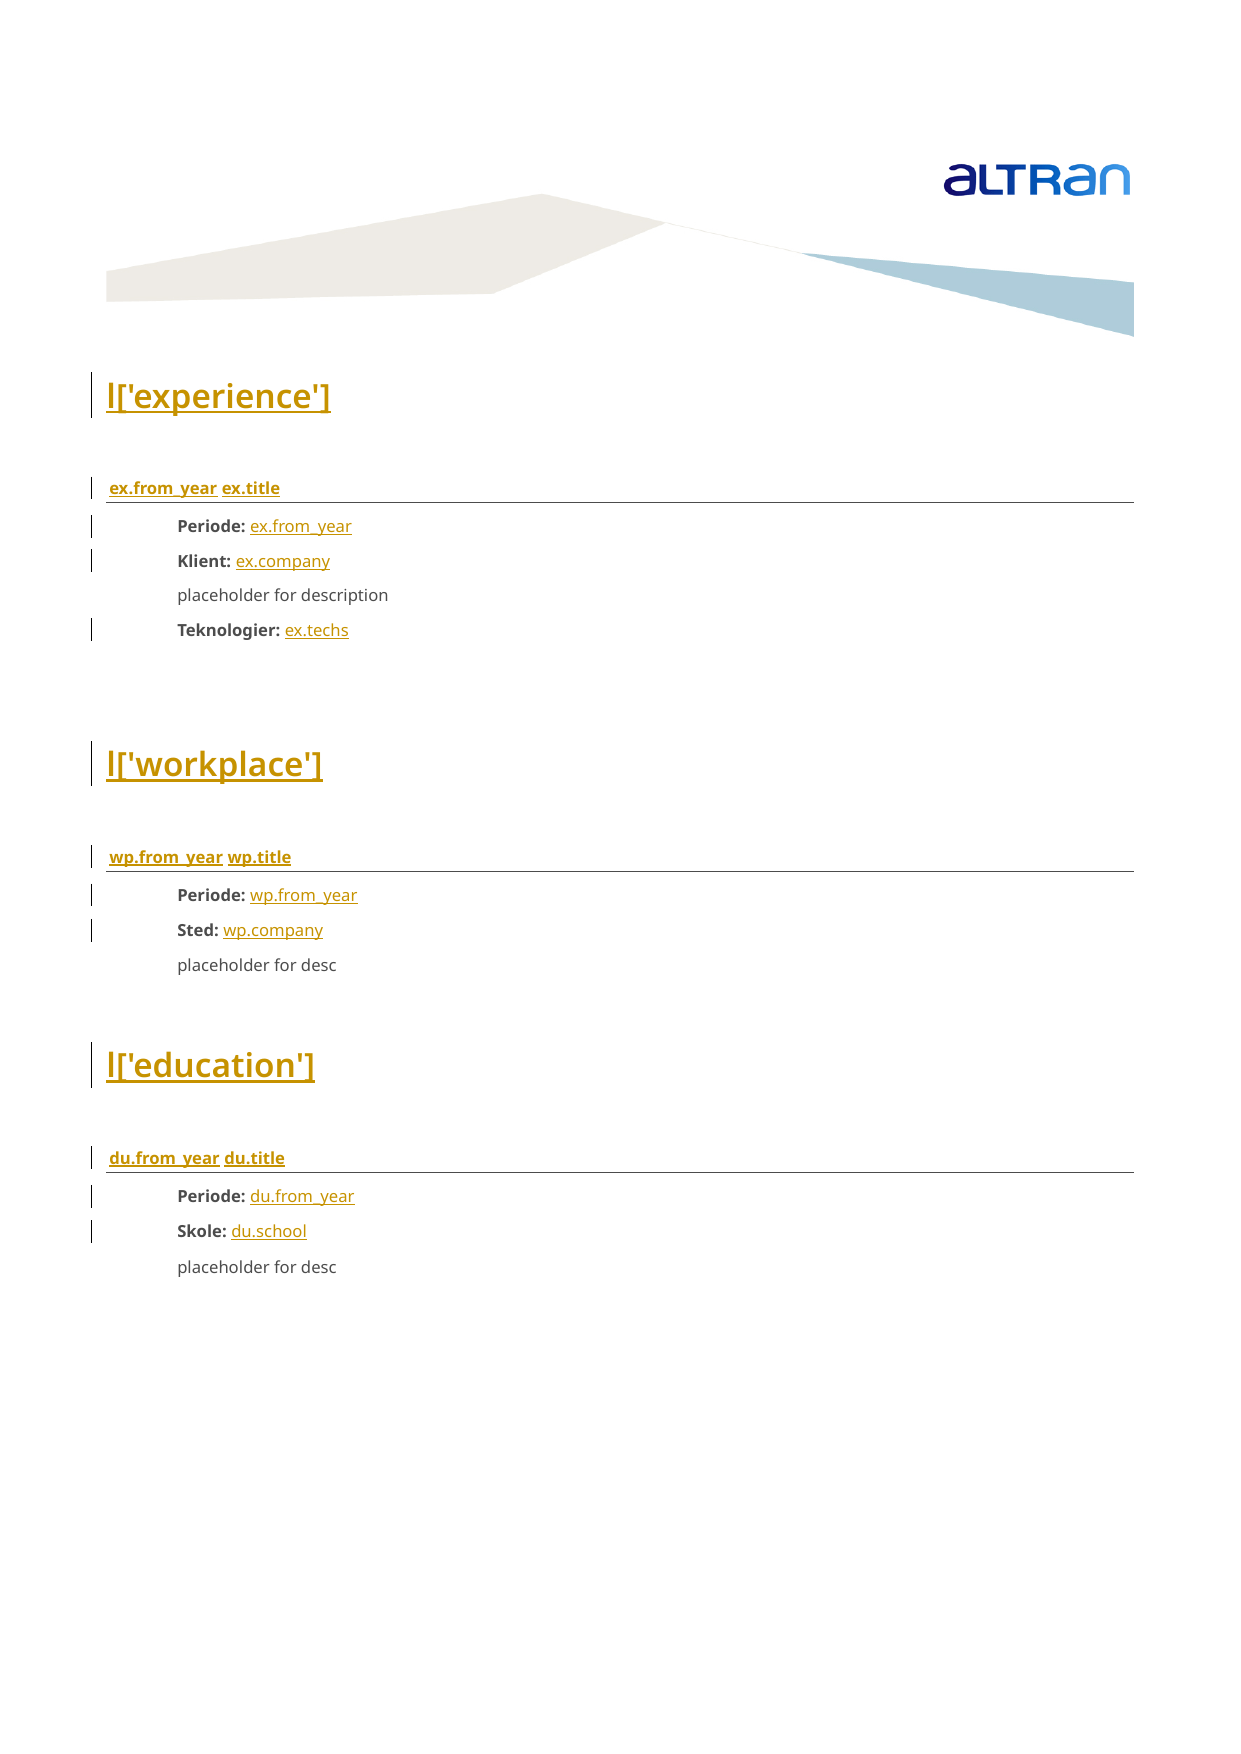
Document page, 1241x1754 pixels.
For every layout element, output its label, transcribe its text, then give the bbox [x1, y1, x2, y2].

text Periode: wp.from_year [177, 884, 1134, 906]
picture [106, 70, 1134, 373]
subtitle du.from_year du.title [106, 1143, 1134, 1172]
text Periode: ex.from_year [177, 515, 1134, 538]
text placeholder for description [177, 584, 1134, 607]
subtitle ex.from_year ex.title [106, 474, 1134, 502]
text Periode: du.from_year [177, 1185, 1134, 1207]
text placeholder for desc [177, 954, 1134, 977]
text placeholder for desc [177, 1255, 1134, 1278]
subtitle wp.from_year wp.title [106, 842, 1134, 871]
subtitle l['workplace'] [106, 741, 1134, 786]
subtitle l['experience'] [106, 373, 1134, 418]
subtitle l['education'] [106, 1042, 1134, 1088]
text Teknologier: ex.techs [177, 618, 1134, 641]
text Sted: wp.company [177, 919, 1134, 942]
text Skole: du.school [177, 1220, 1134, 1243]
text Klient: ex.company [177, 549, 1134, 572]
